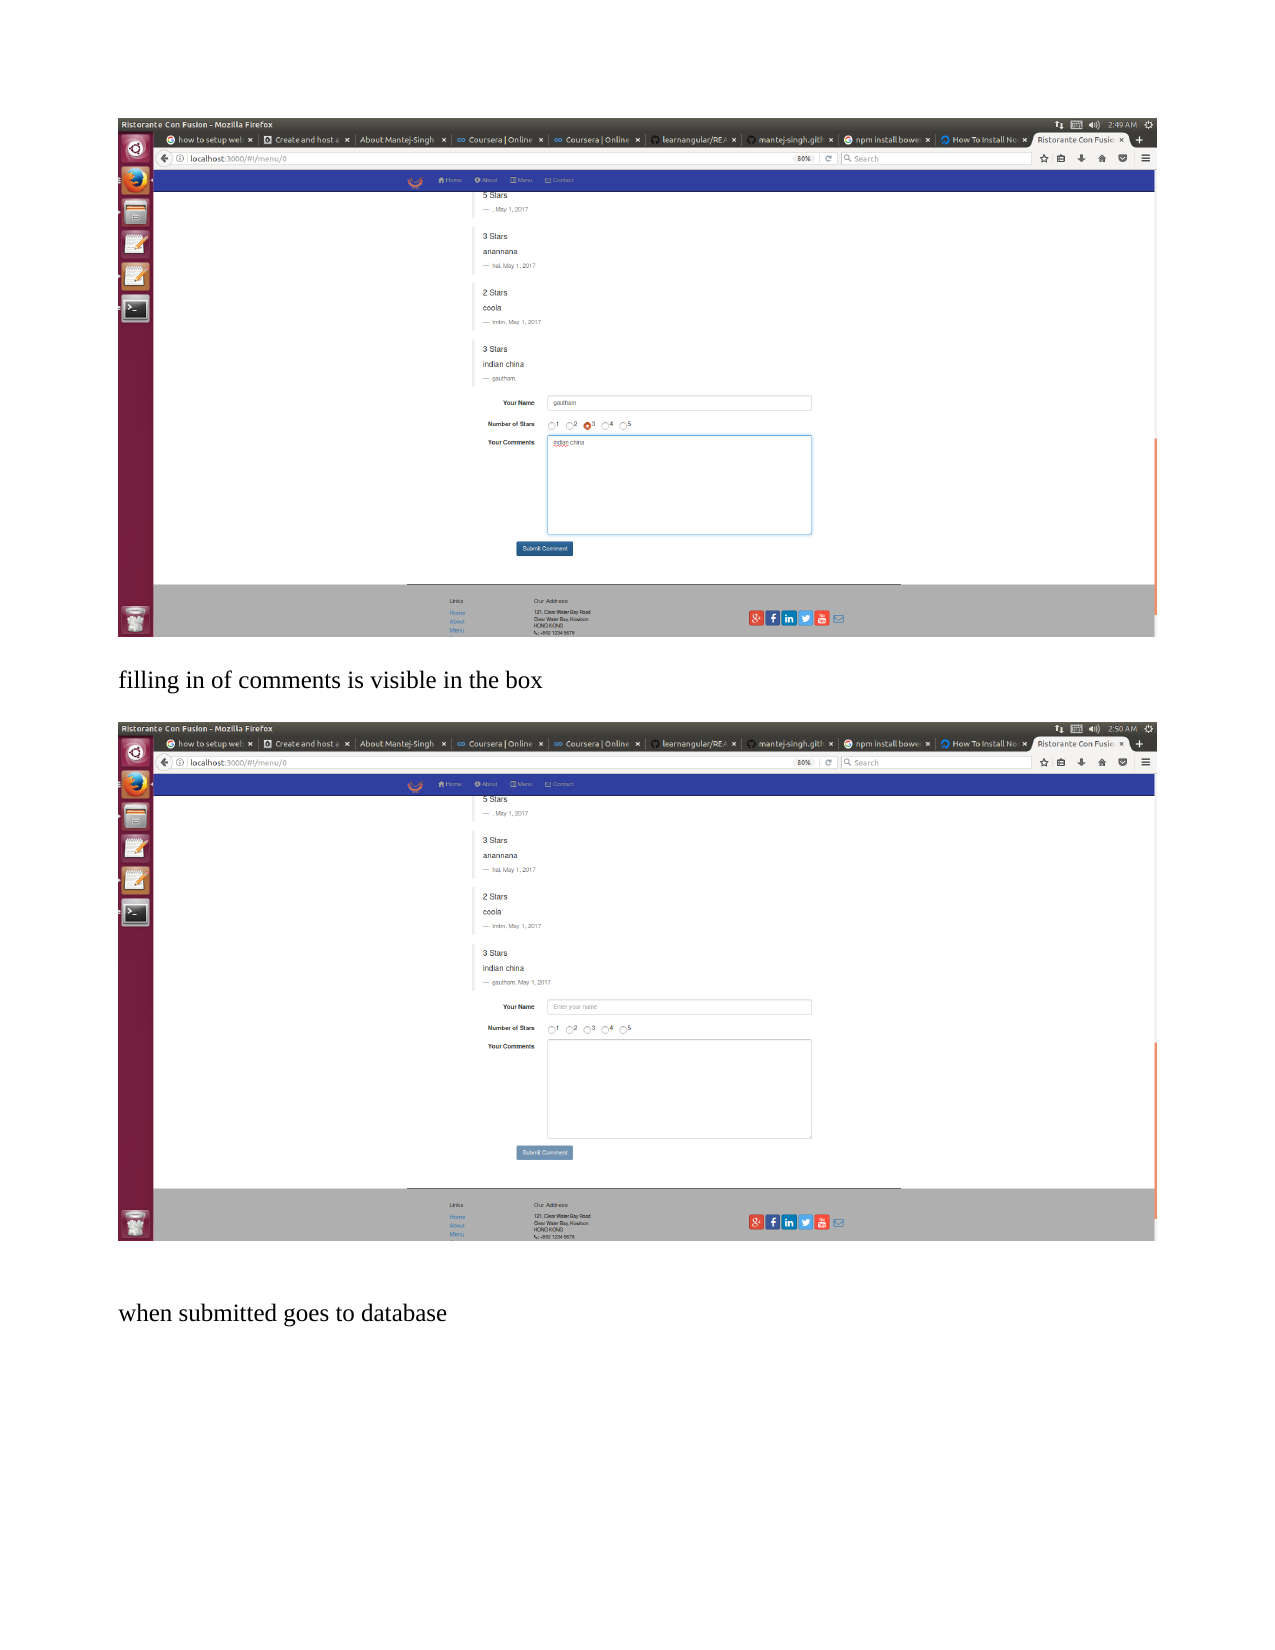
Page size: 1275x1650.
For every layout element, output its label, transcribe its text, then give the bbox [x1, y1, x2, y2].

picture [118, 722, 1157, 1241]
text when submitted goes to database [118, 1298, 1157, 1327]
picture [118, 118, 1157, 637]
text filling in of comments is visible in the box [118, 665, 1157, 694]
